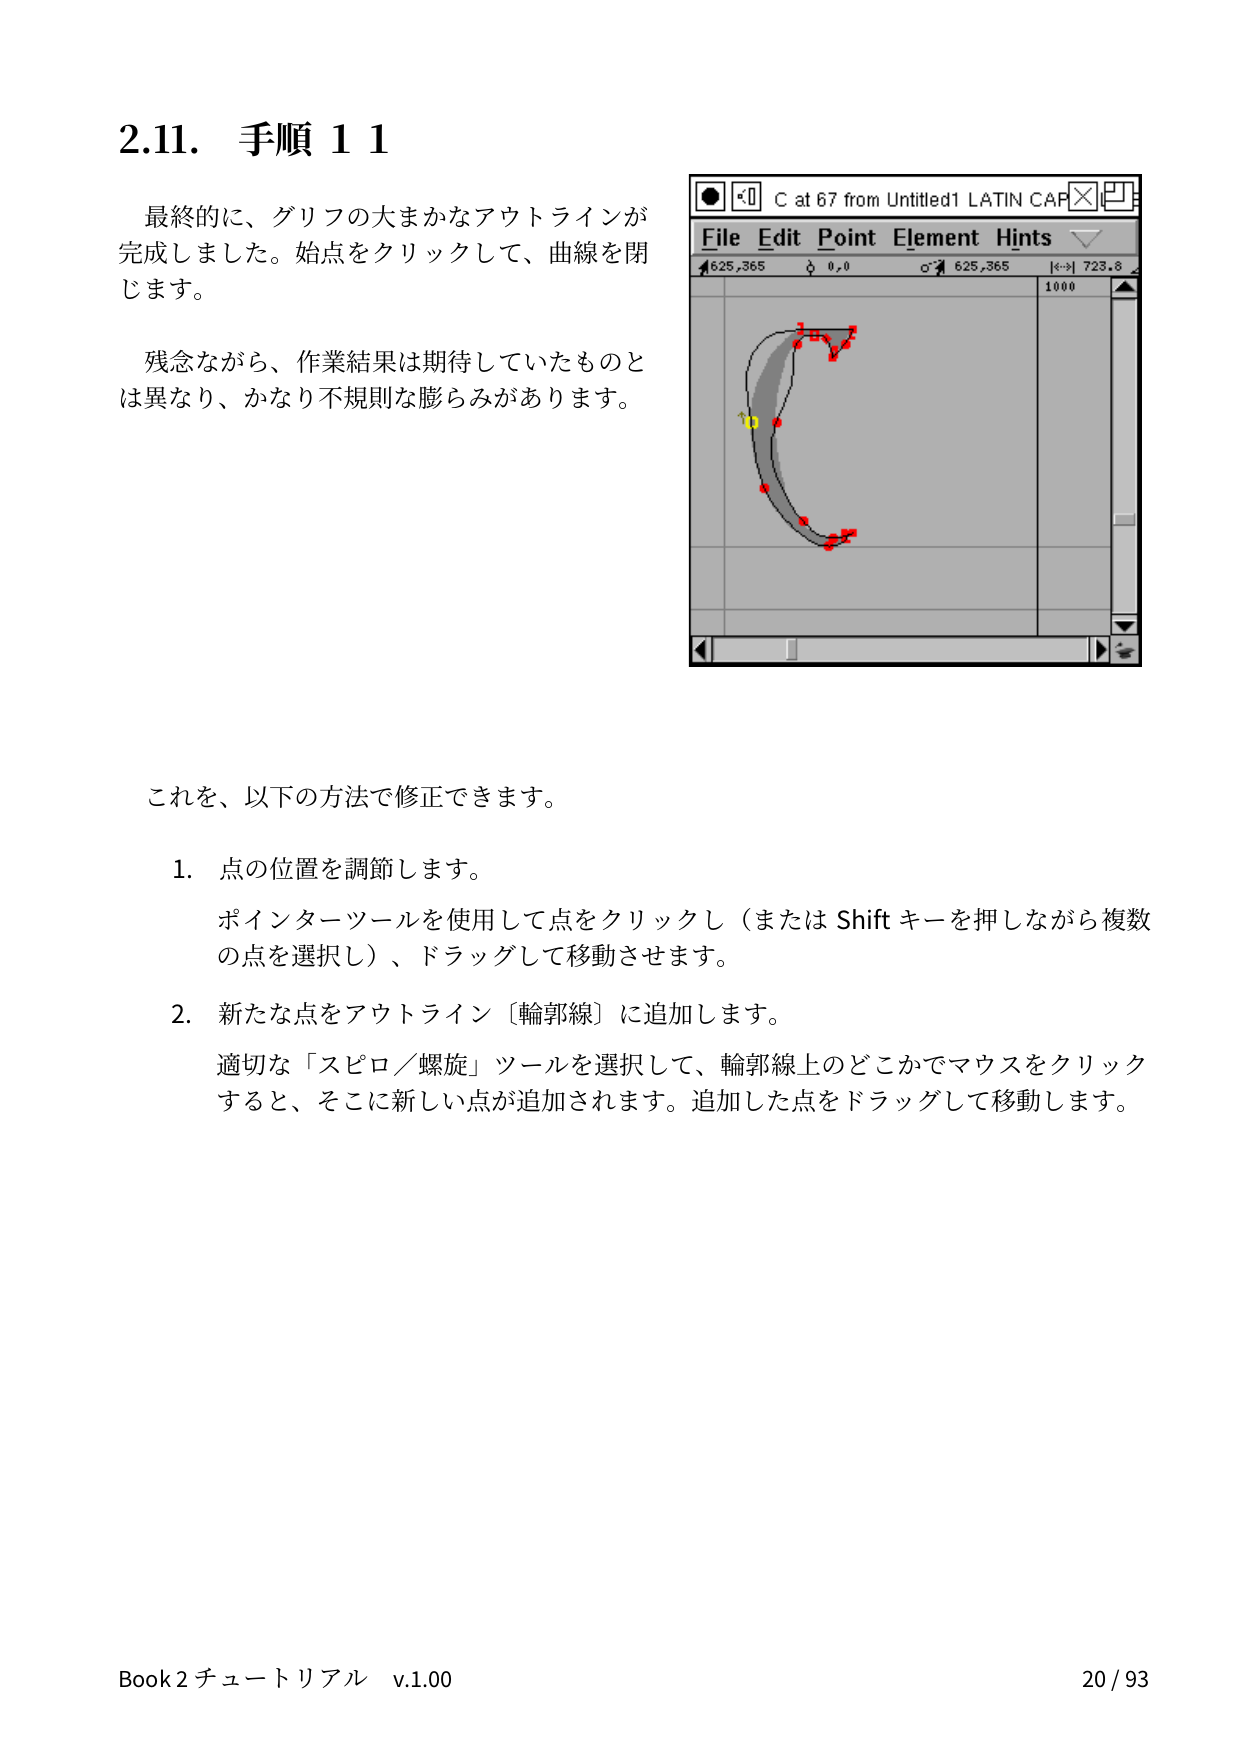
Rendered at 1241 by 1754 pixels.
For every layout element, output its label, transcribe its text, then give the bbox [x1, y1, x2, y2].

list 新たな点をアウトライン〔輪郭線〕に追加します。 [171, 988, 1152, 1031]
picture [688, 174, 1142, 667]
text 適切な「スピロ／螺旋」ツールを選択して、輪郭線上のどこかでマウスをクリックすると、そこに新しい点が追加されます。追加した点をドラッグして移動します。 [216, 1046, 1152, 1118]
text ポインターツールを使用して点をクリックし（または Shift キーを押しながら複数の点を選択し）、ドラッグして移動させます。 [216, 901, 1152, 973]
list 点の位置を調節します。 [173, 828, 1152, 886]
table_header [679, 169, 1152, 673]
table_header 最終的に、グリフの大まかなアウトラインが完成しました。始点をクリックして、曲線を閉じます。 残念ながら、作業結果は期待していたものとは異なり、かなり不規則な膨らみがあります。 [118, 169, 679, 673]
subtitle 2.11. 手順 １１ [118, 88, 1152, 164]
text これを、以下の方法で修正できます。 [118, 756, 1152, 813]
